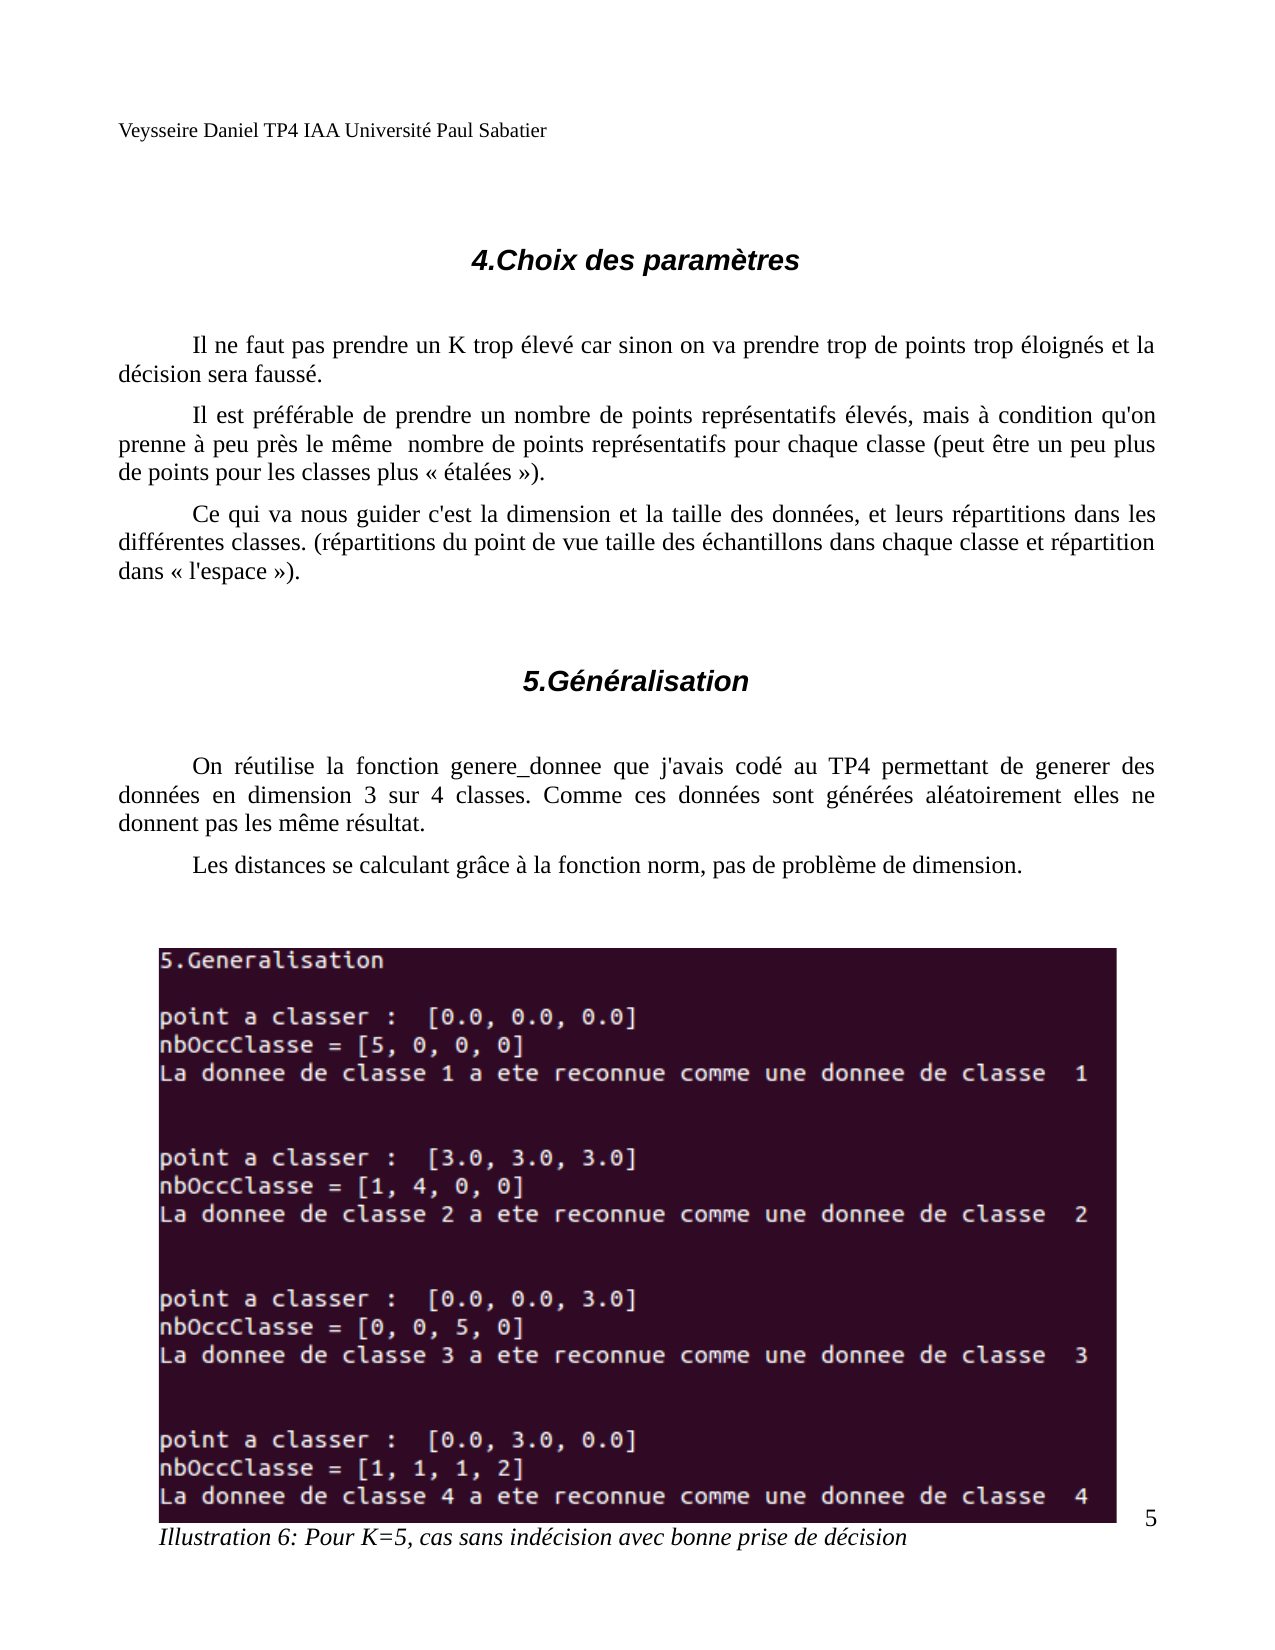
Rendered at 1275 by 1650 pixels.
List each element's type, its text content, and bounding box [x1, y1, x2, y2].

text Illustration 6: Pour K=5, cas sans indécision avec bonne prise de décision [159, 1523, 1116, 1551]
text On réutilise la fonction genere_donnee que j'avais codé au TP4 permettant de generer des données en dimension 3 sur 4 classes. Comme ces données sont générées aléatoirement elles ne donnent pas les même résultat. [118, 751, 1157, 837]
subtitle 4.Choix des paramètres [118, 243, 1157, 276]
text Ce qui va nous guider c'est la dimension et la taille des données, et leurs répartitions dans les différentes classes. (répartitions du point de vue taille des échantillons dans chaque classe et répartition dans « l'espace »). [118, 499, 1157, 585]
subtitle 5.Généralisation [118, 664, 1157, 697]
picture [158, 948, 1117, 1523]
text Les distances se calculant grâce à la fonction norm, pas de problème de dimension. [118, 850, 1157, 878]
text Il est préférable de prendre un nombre de points représentatifs élevés, mais à condition qu'on prenne à peu près le même nombre de points représentatifs pour chaque classe (peut être un peu plus de points pour les classes plus « étalées »). [118, 400, 1157, 486]
text Il ne faut pas prendre un K trop élevé car sinon on va prendre trop de points trop éloignés et la décision sera faussé. [118, 330, 1157, 387]
